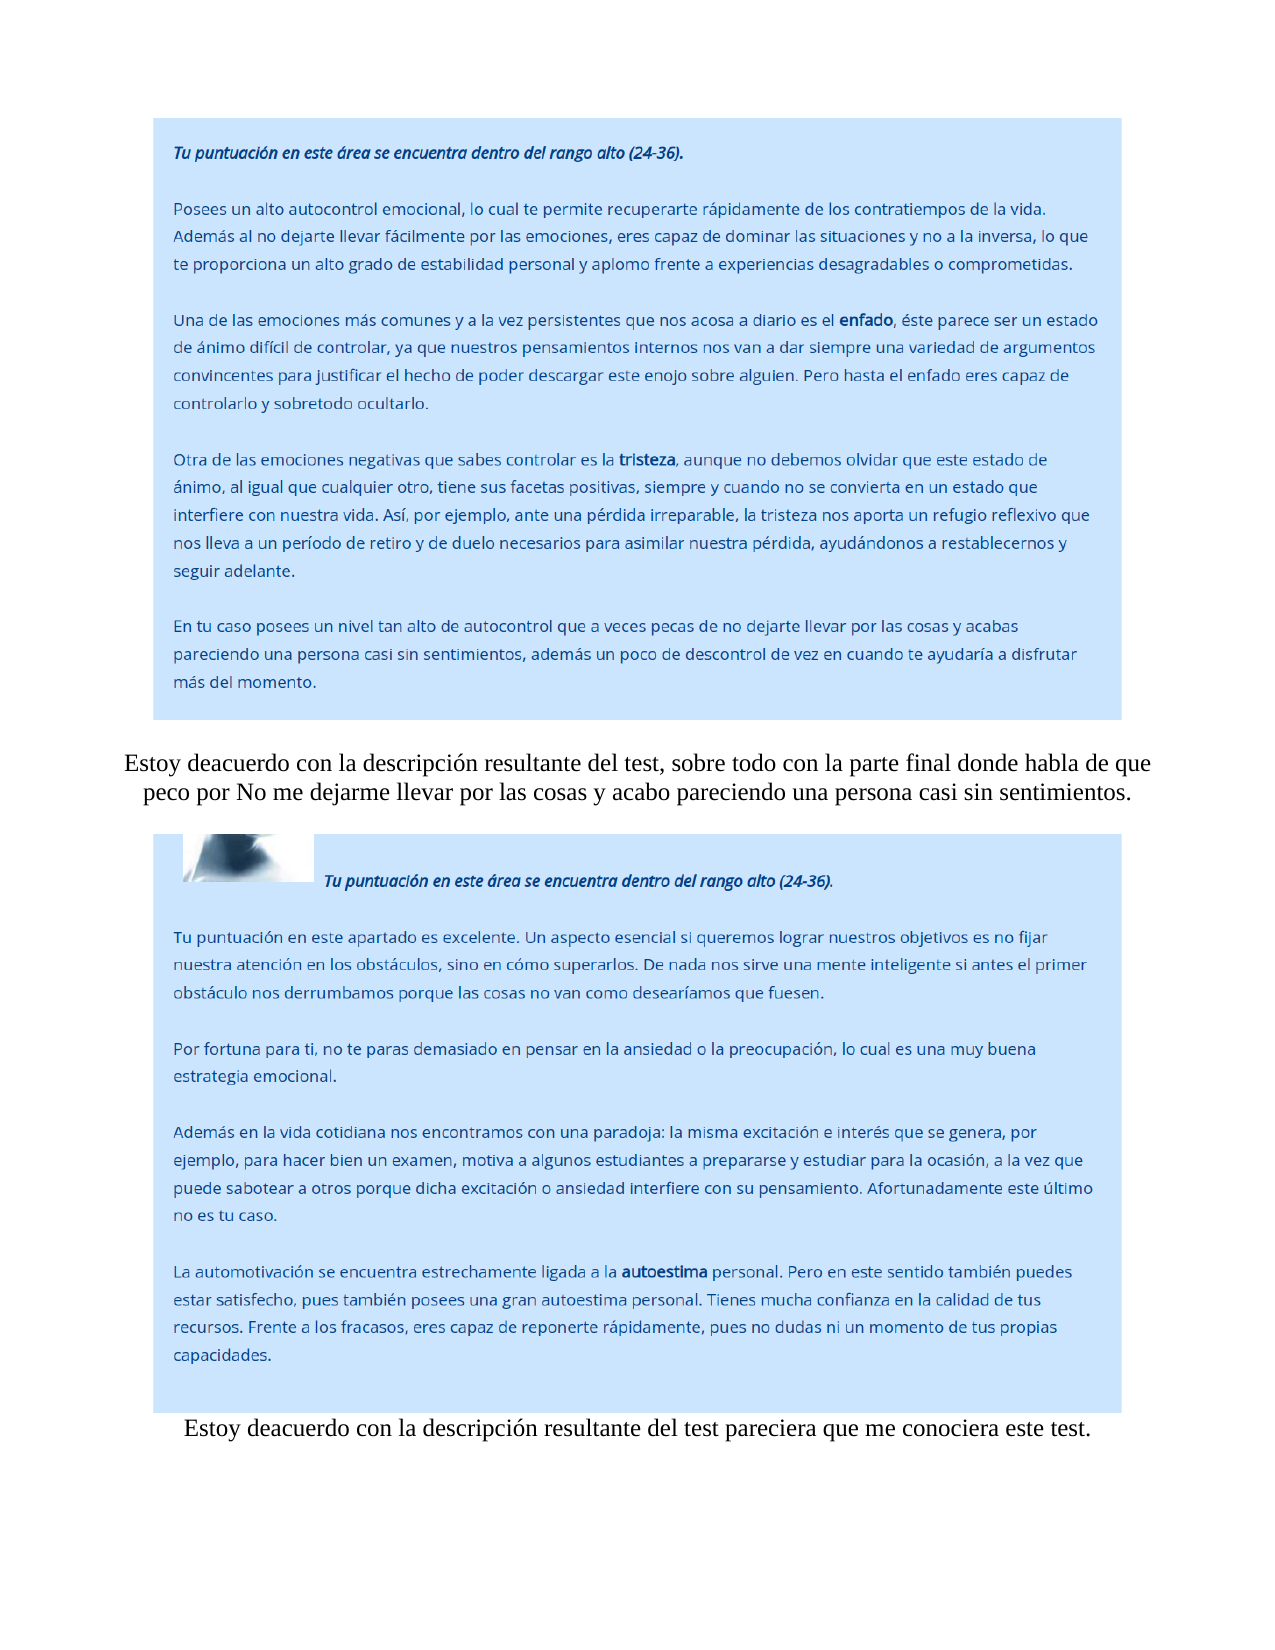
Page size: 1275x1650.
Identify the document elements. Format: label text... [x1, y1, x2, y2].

text peco por No me dejarme llevar por las cosas y acabo pareciendo una persona casi sin sentimientos. [118, 777, 1157, 806]
text Estoy deacuerdo con la descripción resultante del test pareciera que me conociera este test. [118, 1413, 1157, 1442]
picture [118, 834, 1157, 1413]
text Estoy deacuerdo con la descripción resultante del test, sobre todo con la parte final donde habla de que [118, 748, 1157, 777]
picture [118, 118, 1157, 720]
